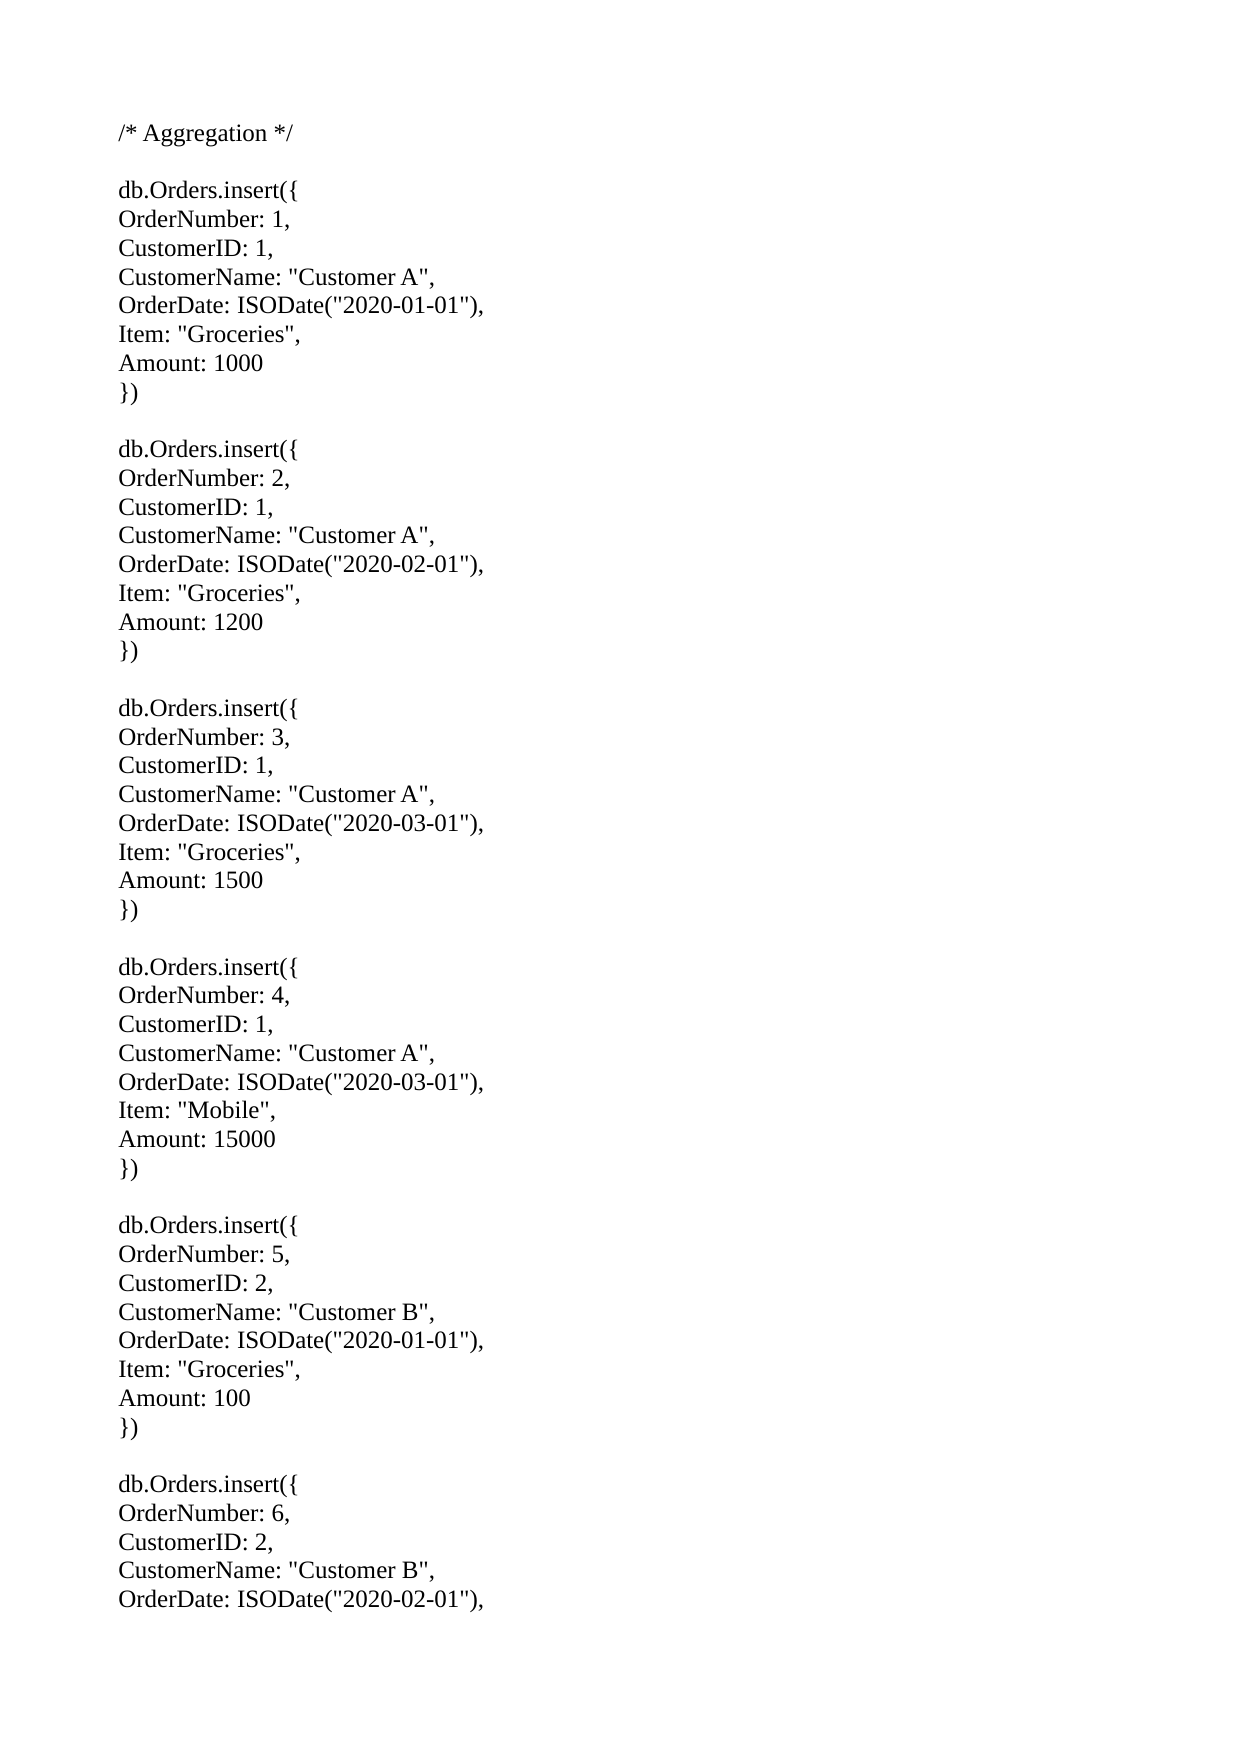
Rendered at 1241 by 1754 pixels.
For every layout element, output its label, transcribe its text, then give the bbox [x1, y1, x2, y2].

text CustomerID: 1, [118, 751, 1122, 779]
text OrderDate: ISODate("2020-02-01"), [118, 1584, 1122, 1613]
text OrderNumber: 5, [118, 1239, 1122, 1268]
text Amount: 100 [118, 1383, 1122, 1412]
text }) [118, 1412, 1122, 1441]
text OrderNumber: 1, [118, 204, 1122, 233]
text Item: "Groceries", [118, 1354, 1122, 1383]
text Item: "Mobile", [118, 1096, 1122, 1124]
text Amount: 15000 [118, 1124, 1122, 1153]
text }) [118, 1153, 1122, 1182]
text OrderDate: ISODate("2020-02-01"), [118, 549, 1122, 578]
text OrderDate: ISODate("2020-01-01"), [118, 291, 1122, 319]
text db.Orders.insert({ [118, 1469, 1122, 1498]
text db.Orders.insert({ [118, 952, 1122, 981]
text Amount: 1500 [118, 866, 1122, 894]
text CustomerID: 1, [118, 492, 1122, 521]
text CustomerName: "Customer A", [118, 1038, 1122, 1067]
text OrderNumber: 4, [118, 981, 1122, 1009]
text /* Aggregation */ [118, 118, 1122, 147]
text OrderNumber: 2, [118, 463, 1122, 492]
text OrderDate: ISODate("2020-03-01"), [118, 1067, 1122, 1096]
text }) [118, 636, 1122, 664]
text Item: "Groceries", [118, 837, 1122, 866]
text CustomerName: "Customer B", [118, 1556, 1122, 1584]
text CustomerID: 2, [118, 1527, 1122, 1556]
text CustomerName: "Customer B", [118, 1297, 1122, 1326]
text Item: "Groceries", [118, 578, 1122, 607]
text CustomerID: 1, [118, 1009, 1122, 1038]
text CustomerName: "Customer A", [118, 262, 1122, 291]
text db.Orders.insert({ [118, 693, 1122, 722]
text CustomerName: "Customer A", [118, 779, 1122, 808]
text db.Orders.insert({ [118, 1211, 1122, 1239]
text Amount: 1000 [118, 348, 1122, 377]
text Item: "Groceries", [118, 319, 1122, 348]
text CustomerID: 1, [118, 233, 1122, 262]
text db.Orders.insert({ [118, 176, 1122, 204]
text CustomerName: "Customer A", [118, 521, 1122, 549]
text db.Orders.insert({ [118, 434, 1122, 463]
text OrderNumber: 6, [118, 1498, 1122, 1527]
text Amount: 1200 [118, 607, 1122, 636]
text CustomerID: 2, [118, 1268, 1122, 1297]
text OrderDate: ISODate("2020-03-01"), [118, 808, 1122, 837]
text }) [118, 377, 1122, 406]
text OrderNumber: 3, [118, 722, 1122, 751]
text }) [118, 894, 1122, 923]
text OrderDate: ISODate("2020-01-01"), [118, 1326, 1122, 1354]
